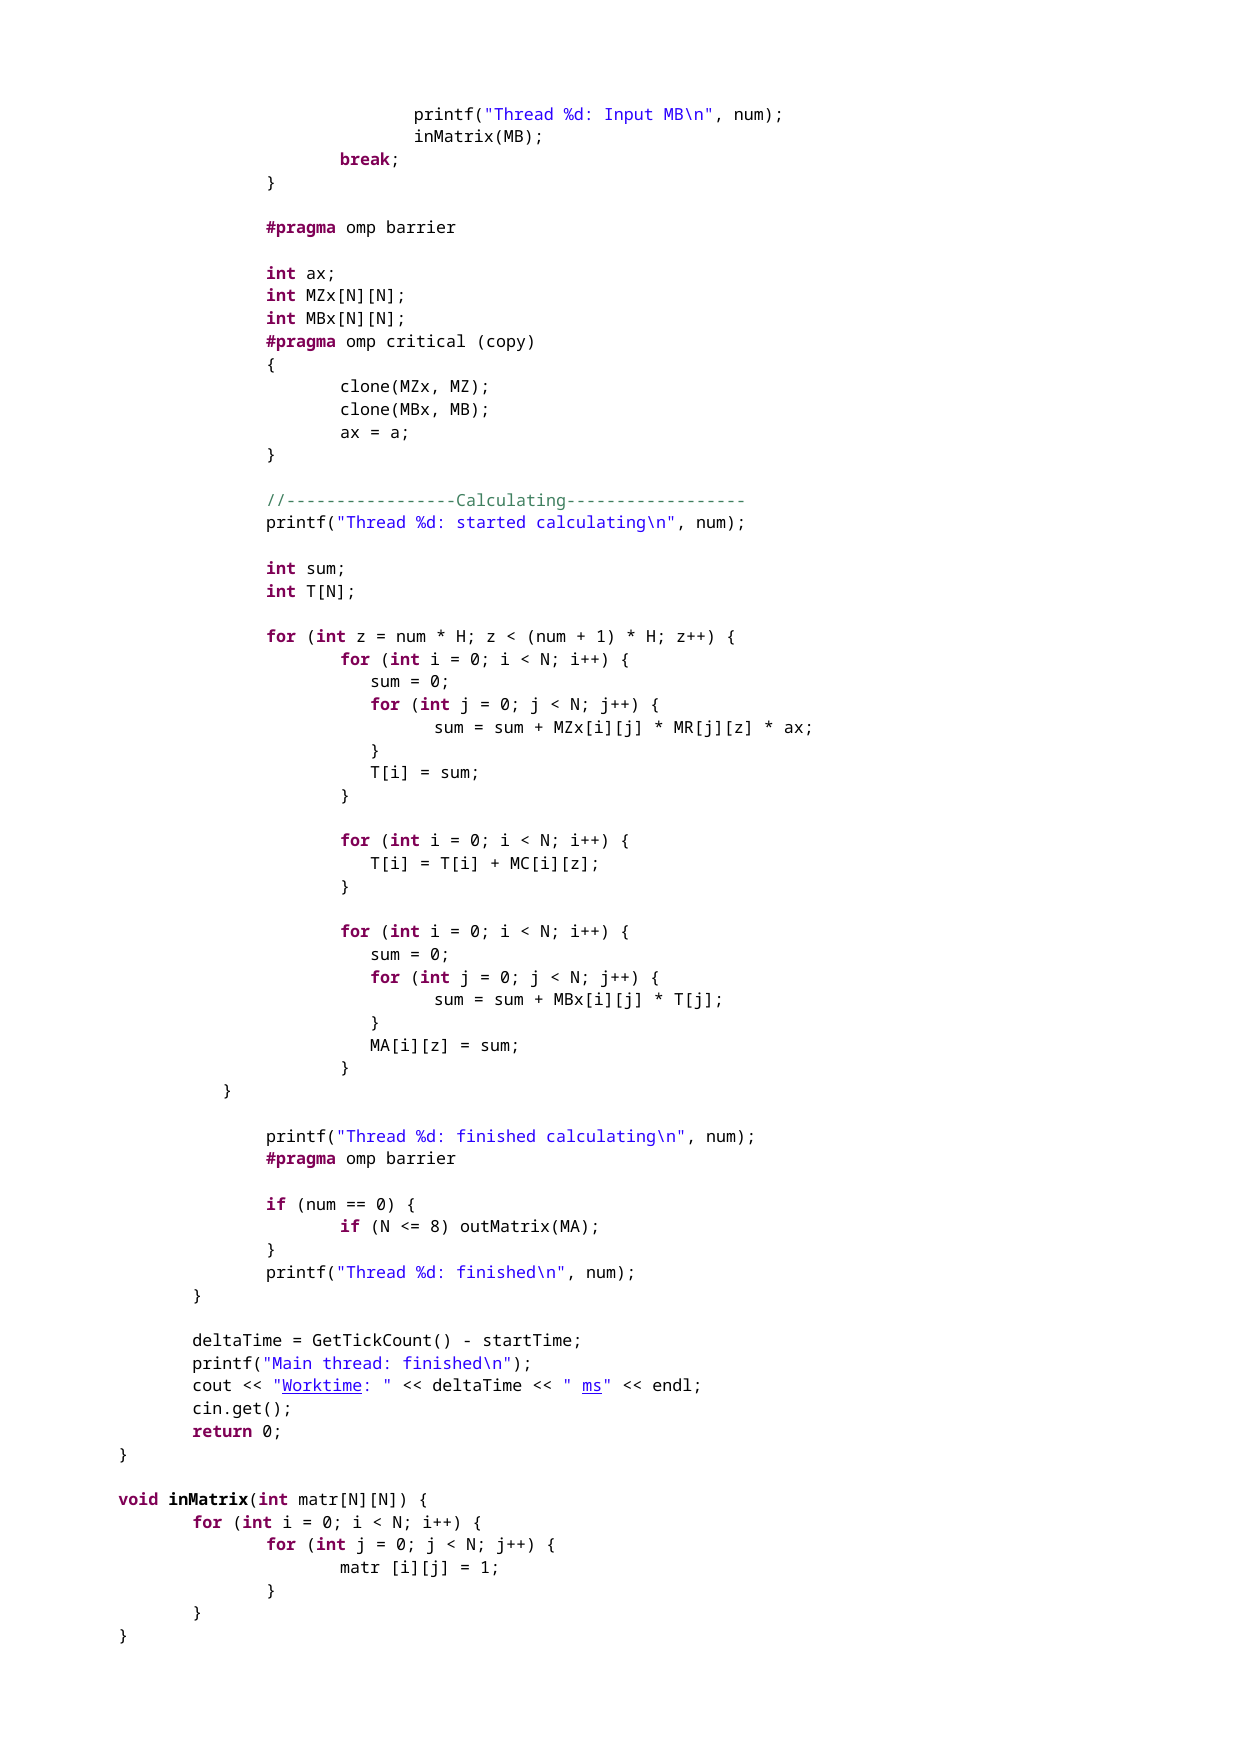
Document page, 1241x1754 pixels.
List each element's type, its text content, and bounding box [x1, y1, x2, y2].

text printf("Thread %d: finished calculating\n", num); [118, 1124, 1122, 1147]
text } [118, 1442, 1122, 1465]
text int MBx[N][N]; [118, 307, 1122, 329]
text cout << "Worktime: " << deltaTime << " ms" << endl; [118, 1374, 1122, 1397]
text } [118, 1624, 1122, 1646]
text #pragma omp critical (copy) [118, 329, 1122, 352]
text for (int i = 0; i < N; i++) { [118, 829, 1122, 852]
text int MZx[N][N]; [118, 284, 1122, 307]
text int T[N]; [118, 579, 1122, 602]
text printf("Main thread: finished\n"); [118, 1351, 1122, 1374]
text for (int j = 0; j < N; j++) { [118, 965, 1122, 988]
text int sum; [118, 556, 1122, 579]
text } [118, 170, 1122, 193]
text for (int i = 0; i < N; i++) { [118, 1510, 1122, 1533]
text } [118, 1601, 1122, 1624]
text int ax; [118, 261, 1122, 284]
text for (int j = 0; j < N; j++) { [118, 1533, 1122, 1556]
text deltaTime = GetTickCount() - startTime; [118, 1328, 1122, 1351]
text if (num == 0) { [118, 1192, 1122, 1215]
text } [118, 874, 1122, 897]
text break; [118, 148, 1122, 170]
text void inMatrix(int matr[N][N]) { [118, 1487, 1122, 1510]
text clone(MZx, MZ); [118, 375, 1122, 397]
text for (int i = 0; i < N; i++) { [118, 647, 1122, 670]
text for (int i = 0; i < N; i++) { [118, 920, 1122, 942]
text sum = sum + MZx[i][j] * MR[j][z] * ax; [118, 715, 1122, 738]
text return 0; [118, 1419, 1122, 1442]
text MA[i][z] = sum; [118, 1033, 1122, 1056]
text for (int z = num * H; z < (num + 1) * H; z++) { [118, 624, 1122, 647]
text } [118, 1578, 1122, 1601]
text T[i] = sum; [118, 761, 1122, 783]
text cin.get(); [118, 1397, 1122, 1419]
text sum = 0; [118, 670, 1122, 693]
text ax = a; [118, 420, 1122, 443]
text if (N <= 8) outMatrix(MA); [118, 1215, 1122, 1238]
text for (int j = 0; j < N; j++) { [118, 693, 1122, 715]
text matr [i][j] = 1; [118, 1556, 1122, 1578]
text #pragma omp barrier [118, 216, 1122, 238]
text } [118, 738, 1122, 761]
text } [118, 1079, 1122, 1101]
text } [118, 1238, 1122, 1260]
text { [118, 352, 1122, 375]
text //-----------------Calculating------------------ [118, 488, 1122, 511]
text } [118, 1011, 1122, 1033]
text printf("Thread %d: finished\n", num); [118, 1260, 1122, 1283]
text sum = sum + MBx[i][j] * T[j]; [118, 988, 1122, 1011]
text } [118, 783, 1122, 806]
text T[i] = T[i] + MC[i][z]; [118, 852, 1122, 874]
text } [118, 1283, 1122, 1306]
text inMatrix(MB); [118, 125, 1122, 148]
text printf("Thread %d: Input MB\n", num); [118, 102, 1122, 125]
text printf("Thread %d: started calculating\n", num); [118, 511, 1122, 534]
text } [118, 443, 1122, 466]
text #pragma omp barrier [118, 1147, 1122, 1169]
text clone(MBx, MB); [118, 397, 1122, 420]
text sum = 0; [118, 942, 1122, 965]
text } [118, 1056, 1122, 1079]
